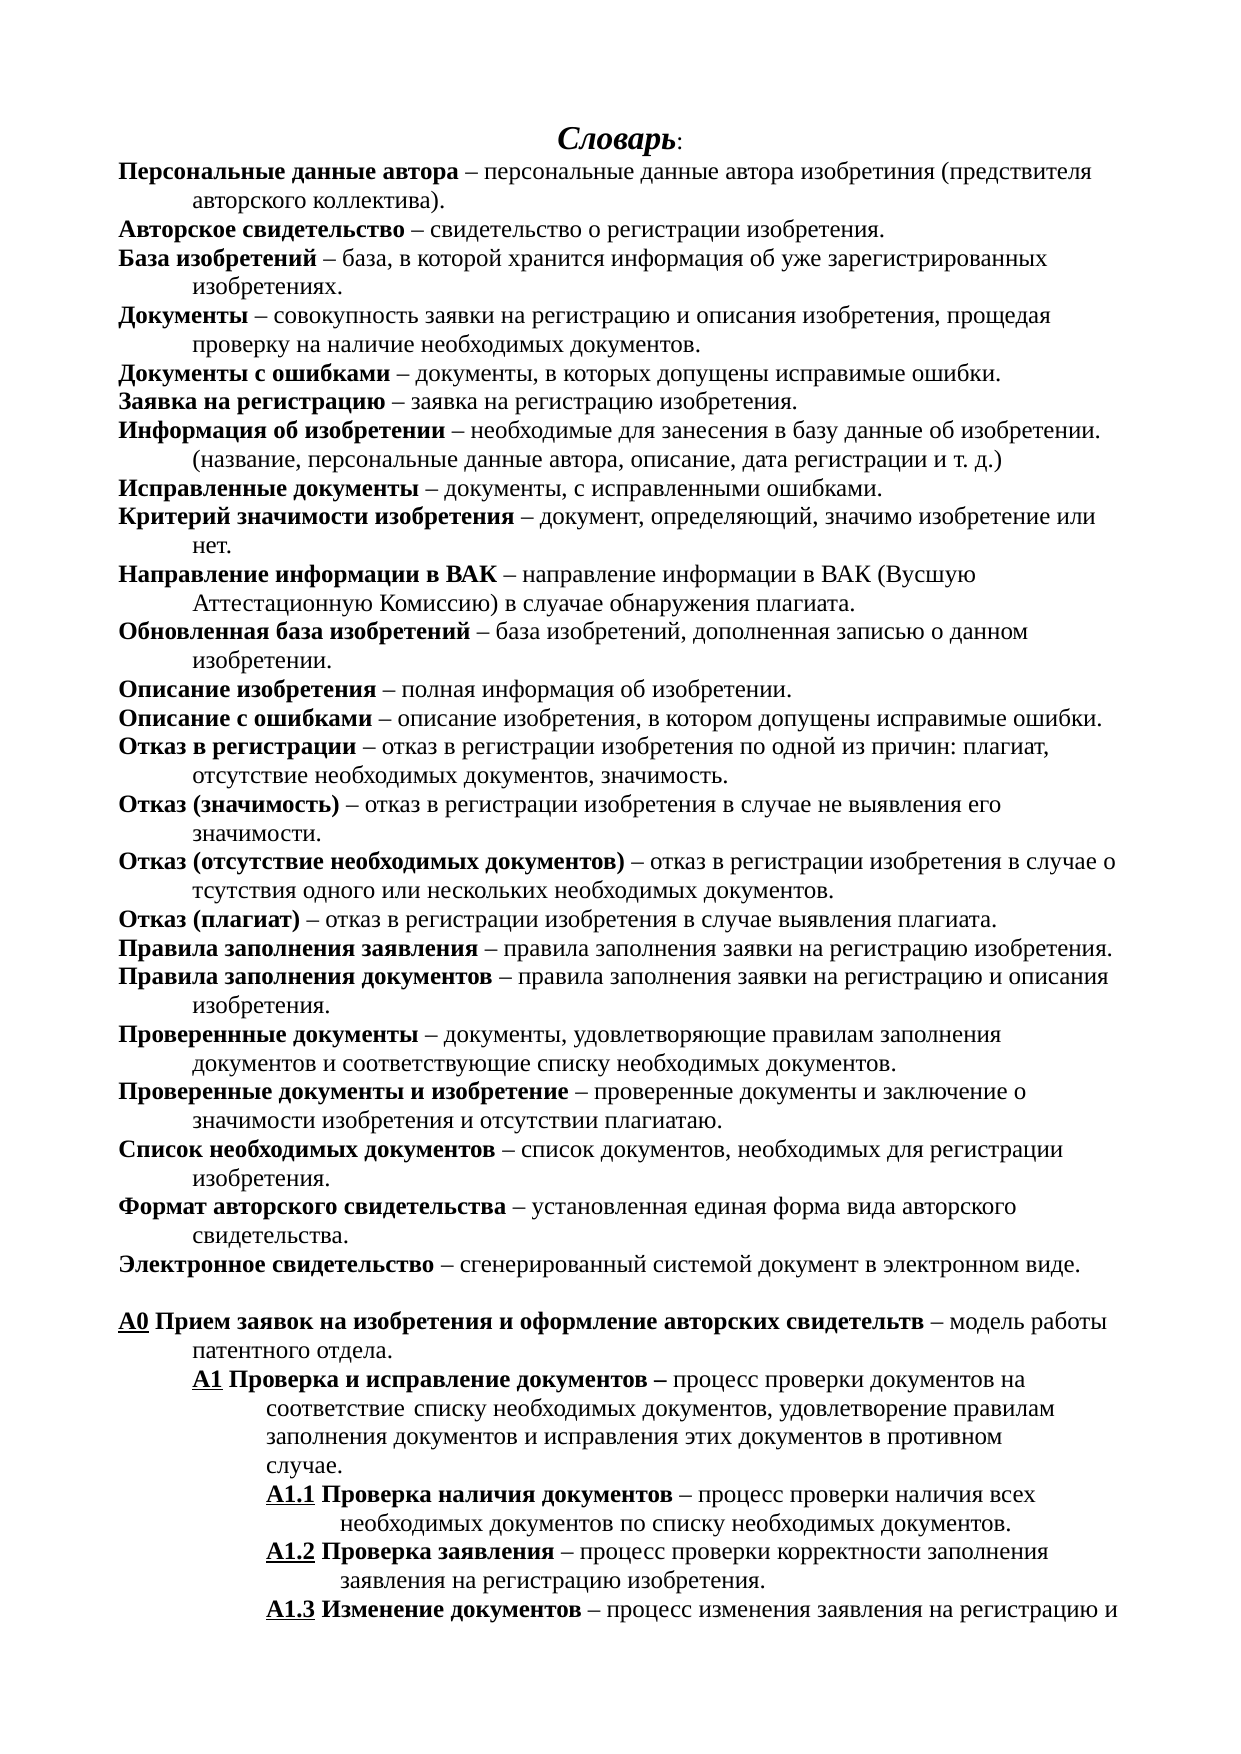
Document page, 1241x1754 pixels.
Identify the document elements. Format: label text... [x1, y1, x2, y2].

text Исправленные документы – документы, с исправленными ошибками. [118, 473, 1122, 501]
text А0 Прием заявок на изобретения и оформление авторских свидетельтв – модель работы патентного отдела. [118, 1306, 1122, 1364]
text А1.1 Проверка наличия документов – процесс проверки наличия всех необходимых документов по списку необходимых документов. [118, 1479, 1122, 1536]
text А1.3 Изменение документов – процесс изменения заявления на регистрацию и [118, 1594, 1122, 1623]
text Описание изобретения – полная информация об изобретении. [118, 674, 1122, 703]
text Авторское свидетельство – свидетельство о регистрации изобретения. [118, 214, 1122, 243]
text Обновленная база изобретений – база изобретений, дополненная записью о данном изобретении. [118, 616, 1122, 674]
text (название, персональные данные автора, описание, дата регистрации и т. д.) [118, 444, 1122, 473]
text Документы – совокупность заявки на регистрацию и описания изобретения, прощедая проверку на наличие необходимых документов. [118, 300, 1122, 358]
text Правила заполнения заявления – правила заполнения заявки на регистрацию изобретения. [118, 933, 1122, 961]
text Отказ (отсутствие необходимых документов) – отказ в регистрации изобретения в случае о тсутствия одного или нескольких необходимых документов. [118, 846, 1122, 904]
text Электронное свидетельство – сгенерированный системой документ в электронном виде. [118, 1249, 1122, 1278]
text Персональные данные автора – персональные данные автора изобретиния (предствителя авторского коллектива). [118, 156, 1122, 214]
text Отказ в регистрации – отказ в регистрации изобретения по одной из причин: плагиат, отсутствие необходимых документов, значимость. [118, 731, 1122, 789]
text А1.2 Проверка заявления – процесс проверки корректности заполнения заявления на регистрацию изобретения. [118, 1536, 1122, 1594]
text Направление информации в ВАК – направление информации в ВАК (Вусшую Аттестационную Комиссию) в слуачае обнаружения плагиата. [118, 559, 1122, 616]
text Отказ (плагиат) – отказ в регистрации изобретения в случае выявления плагиата. [118, 904, 1122, 933]
text Словарь: [118, 118, 1122, 156]
text Список необходимых документов – список документов, необходимых для регистрации изобретения. [118, 1134, 1122, 1191]
text Критерий значимости изобретения – документ, определяющий, значимо изобретение или нет. [118, 501, 1122, 559]
text Проверенные документы и изобретение – проверенные документы и заключение о значимости изобретения и отсутствии плагиатаю. [118, 1076, 1122, 1134]
text Документы с ошибками – документы, в которых допущены исправимые ошибки. [118, 358, 1122, 386]
text Формат авторского свидетельства – установленная единая форма вида авторского свидетельства. [118, 1191, 1122, 1249]
text Провереннные документы – документы, удовлетворяющие правилам заполнения документов и соответствующие списку необходимых документов. [118, 1019, 1122, 1076]
text Отказ (значимость) – отказ в регистрации изобретения в случае не выявления его значимости. [118, 789, 1122, 846]
text А1 Проверка и исправление документов – процесс проверки документов на соответствие списку необходимых документов, удовлетворение правилам заполнения документов и исправления этих документов в противном случае. [118, 1364, 1122, 1479]
text База изобретений – база, в которой хранится информация об уже зарегистрированных изобретениях. [118, 243, 1122, 300]
text Информация об изобретении – необходимые для занесения в базу данные об изобретении. [118, 415, 1122, 444]
text Заявка на регистрацию – заявка на регистрацию изобретения. [118, 386, 1122, 415]
text Правила заполнения документов – правила заполнения заявки на регистрацию и описания изобретения. [118, 961, 1122, 1019]
text Описание с ошибками – описание изобретения, в котором допущены исправимые ошибки. [118, 703, 1122, 731]
